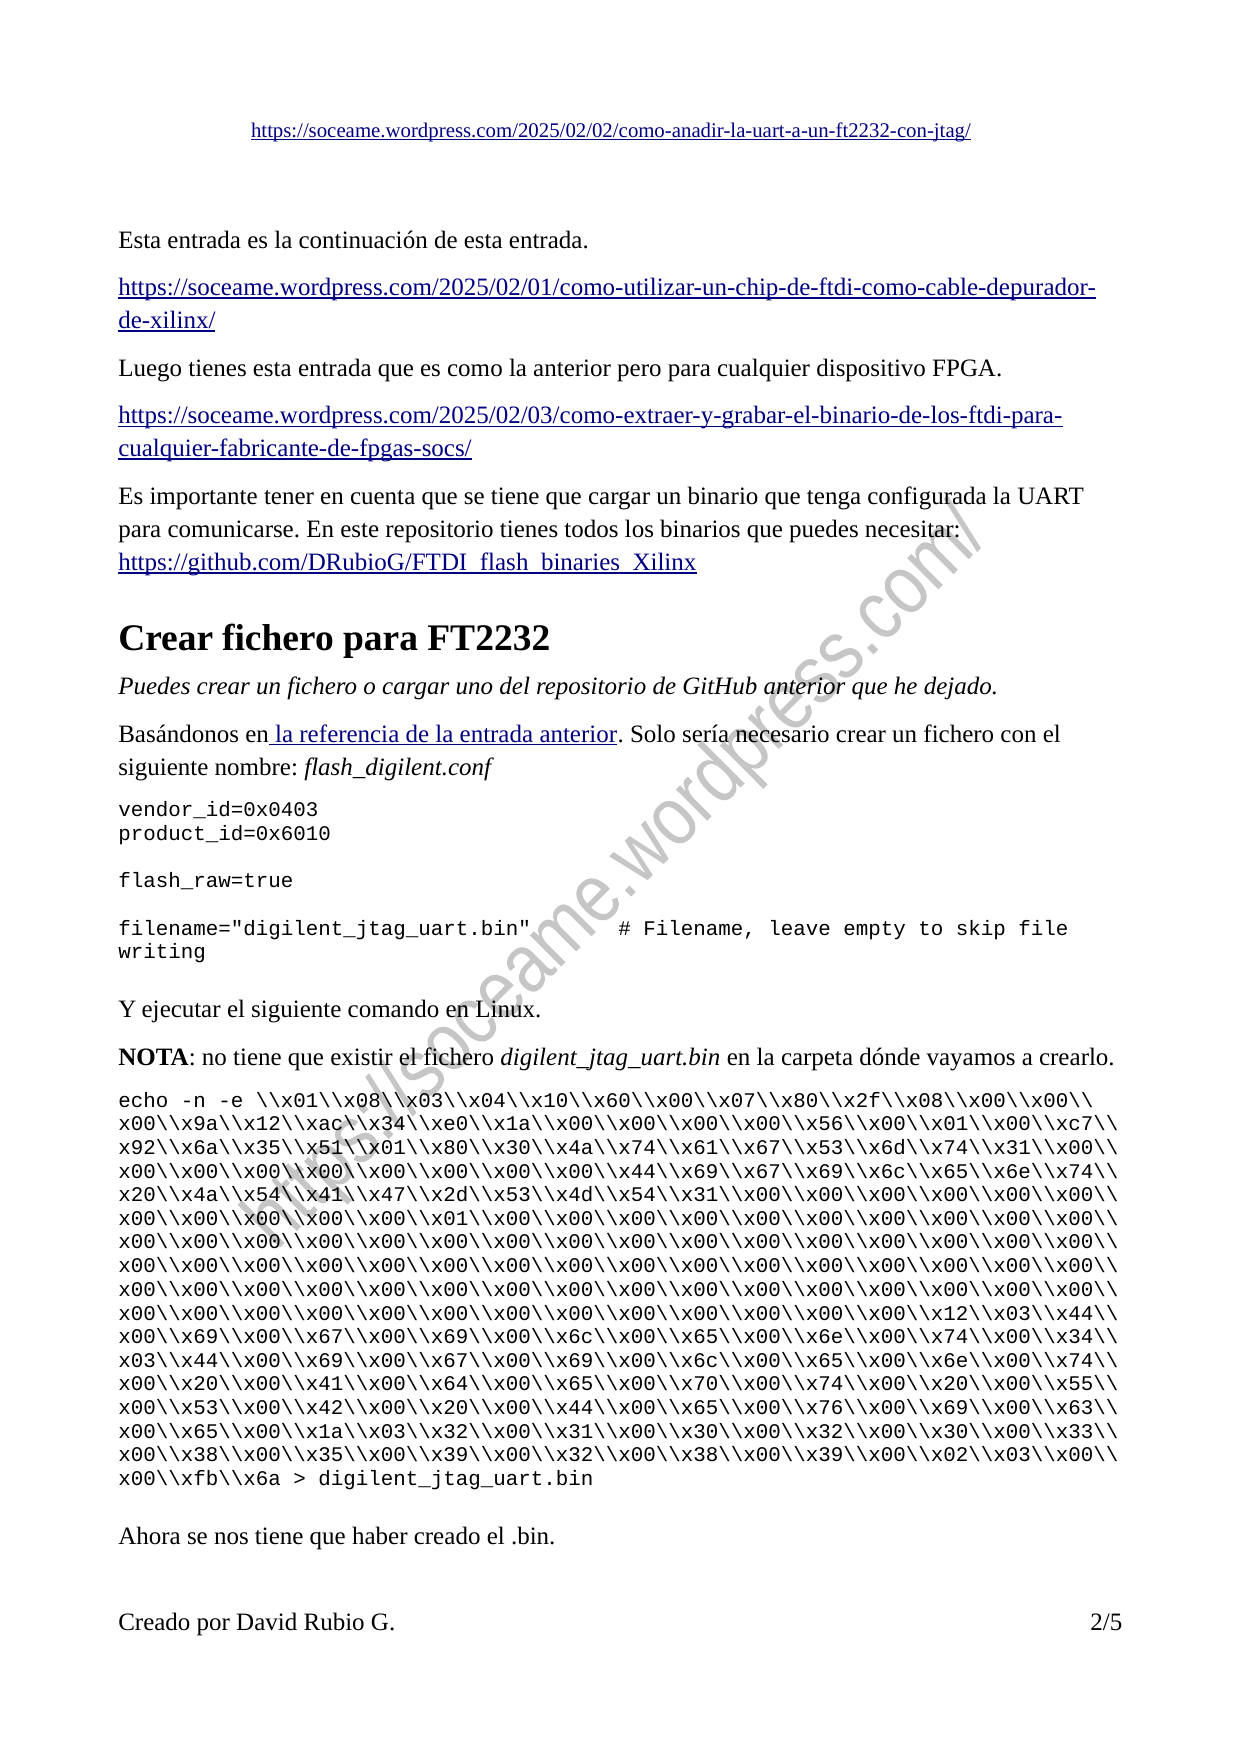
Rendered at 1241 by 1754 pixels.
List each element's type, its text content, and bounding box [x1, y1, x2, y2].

text Luego tienes esta entrada que es como la anterior pero para cualquier dispositivo FPGA. [118, 353, 1122, 382]
text filename="digilent_jtag_uart.bin" # Filename, leave empty to skip file writing [118, 918, 558, 965]
text Esta entrada es la continuación de esta entrada. [118, 225, 1122, 253]
text Y ejecutar el siguiente comando en Linux. [493, 994, 1122, 1023]
text filename="digilent_jtag_uart.bin" # Filename, leave empty to skip file writing [542, 918, 1122, 965]
text NOTA: no tiene que existir el fichero digilent_jtag_uart.bin en la carpeta dónde vayamos a crearlo. [407, 1042, 1122, 1071]
subtitle Crear fichero para FT2232 [118, 616, 1122, 659]
text https://soceame.wordpress.com/2025/02/01/como-utilizar-un-chip-de-ftdi-como-cable-depurador-de-xilinx/ [118, 272, 1122, 334]
text Ahora se nos tiene que haber creado el .bin. [118, 1521, 1122, 1550]
text Y ejecutar el siguiente comando en Linux. [118, 994, 492, 1023]
text Puedes crear un fichero o cargar uno del repositorio de GitHub anterior que he dejado. [118, 671, 798, 700]
text NOTA: no tiene que existir el fichero digilent_jtag_uart.bin en la carpeta dónde vayamos a crearlo. [118, 1042, 428, 1071]
text vendor_id=0x0403 [118, 799, 1122, 823]
text [648, 823, 1122, 847]
text Puedes crear un fichero o cargar uno del repositorio de GitHub anterior que he dejado. [801, 671, 1122, 700]
text Es importante tener en cuenta que se tiene que cargar un binario que tenga configurada la UART para comunicarse. En este repositorio tienes todos los binarios que puedes necesitar: https://github.com/DRubioG/FTDI_flash_binaries_Xilinx [118, 481, 1122, 576]
text Basándonos en la referencia de la entrada anterior. Solo sería necesario crear un fichero con el siguiente nombre: flash_digilent.conf [118, 719, 1122, 781]
text https://soceame.wordpress.com/2025/02/03/como-extraer-y-grabar-el-binario-de-los-ftdi-para-cualquier-fabricante-de-fpgas-socs/ [118, 401, 1122, 462]
text echo -n -e \\x01\\x08\\x03\\x04\\x10\\x60\\x00\\x07\\x80\\x2f\\x08\\x00\\x00\\x00\\x9a\\x12\\xac\\x34\\xe0\\x1a\\x00\\x00\\x00\\x00\\x56\\x00\\x01\\x00\\xc7\\x92\\x6a\\x35\\x51\\x01\\x80\\x30\\x4a\\x74\\x61\\x67\\x53\\x6d\\x74\\x31\\x00\\x00\\x00\\x00\\x00\\x00\\x00\\x00\\x00\\x44\\x69\\x67\\x69\\x6c\\x65\\x6e\\x74\\x20\\x4a\\x54\\x41\\x47\\x2d\\x53\\x4d\\x54\\x31\\x00\\x00\\x00\\x00\\x00\\x00\\x00\\x00\\x00\\x00\\x00\\x01\\x00\\x00\\x00\\x00\\x00\\x00\\x00\\x00\\x00\\x00\\x00\\x00\\x00\\x00\\x00\\x00\\x00\\x00\\x00\\x00\\x00\\x00\\x00\\x00\\x00\\x00\\x00\\x00\\x00\\x00\\x00\\x00\\x00\\x00\\x00\\x00\\x00\\x00\\x00\\x00\\x00\\x00\\x00\\x00\\x00\\x00\\x00\\x00\\x00\\x00\\x00\\x00\\x00\\x00\\x00\\x00\\x00\\x00\\x00\\x00\\x00\\x00\\x00\\x00\\x00\\x00\\x00\\x00\\x00\\x00\\x00\\x12\\x03\\x44\\x00\\x69\\x00\\x67\\x00\\x69\\x00\\x6c\\x00\\x65\\x00\\x6e\\x00\\x74\\x00\\x34\\x03\\x44\\x00\\x69\\x00\\x67\\x00\\x69\\x00\\x6c\\x00\\x65\\x00\\x6e\\x00\\x74\\x00\\x20\\x00\\x41\\x00\\x64\\x00\\x65\\x00\\x70\\x00\\x74\\x00\\x20\\x00\\x55\\x00\\x53\\x00\\x42\\x00\\x20\\x00\\x44\\x00\\x65\\x00\\x76\\x00\\x69\\x00\\x63\\x00\\x65\\x00\\x1a\\x03\\x32\\x00\\x31\\x00\\x30\\x00\\x32\\x00\\x30\\x00\\x33\\x00\\x38\\x00\\x35\\x00\\x39\\x00\\x32\\x00\\x38\\x00\\x39\\x00\\x02\\x03\\x00\\x00\\xfb\\x6a > digilent_jtag_uart.bin [118, 1090, 1122, 1492]
text flash_raw=true [118, 870, 1122, 894]
text product_id=0x6010 [118, 823, 654, 847]
